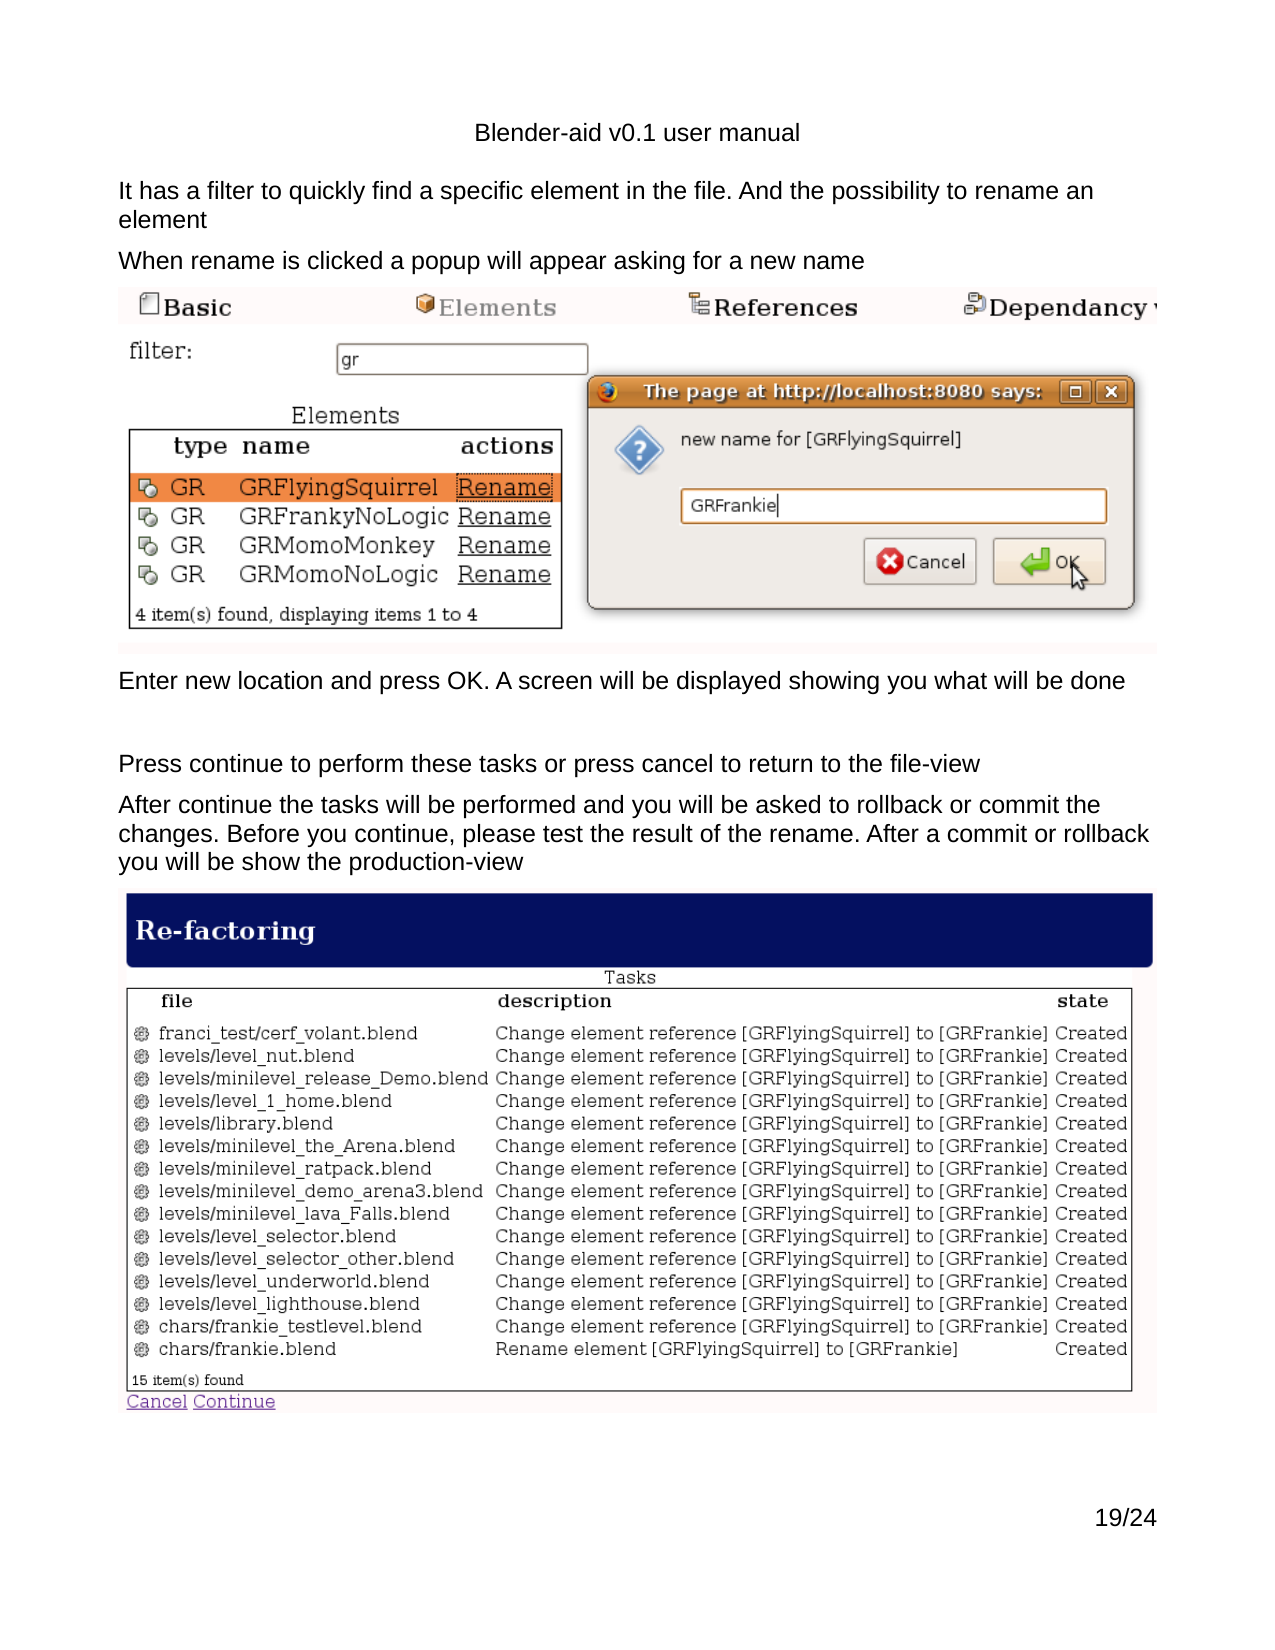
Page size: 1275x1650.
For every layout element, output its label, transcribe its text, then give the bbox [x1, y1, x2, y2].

text It has a filter to quickly find a specific element in the file. And the possibility to rename an element [118, 176, 1157, 234]
picture [118, 287, 1157, 654]
picture [118, 888, 1157, 1413]
text Press continue to perform these tasks or press cancel to return to the file-view [118, 748, 1157, 777]
text When rename is clicked a popup will appear asking for a new name [118, 246, 1157, 275]
text After continue the tasks will be performed and you will be asked to rollback or commit the changes. Before you continue, please test the result of the rename. After a commit or rollback you will be show the production-view [118, 790, 1157, 876]
text Enter new location and press OK. A screen will be displayed showing you what will be done [118, 666, 1157, 695]
